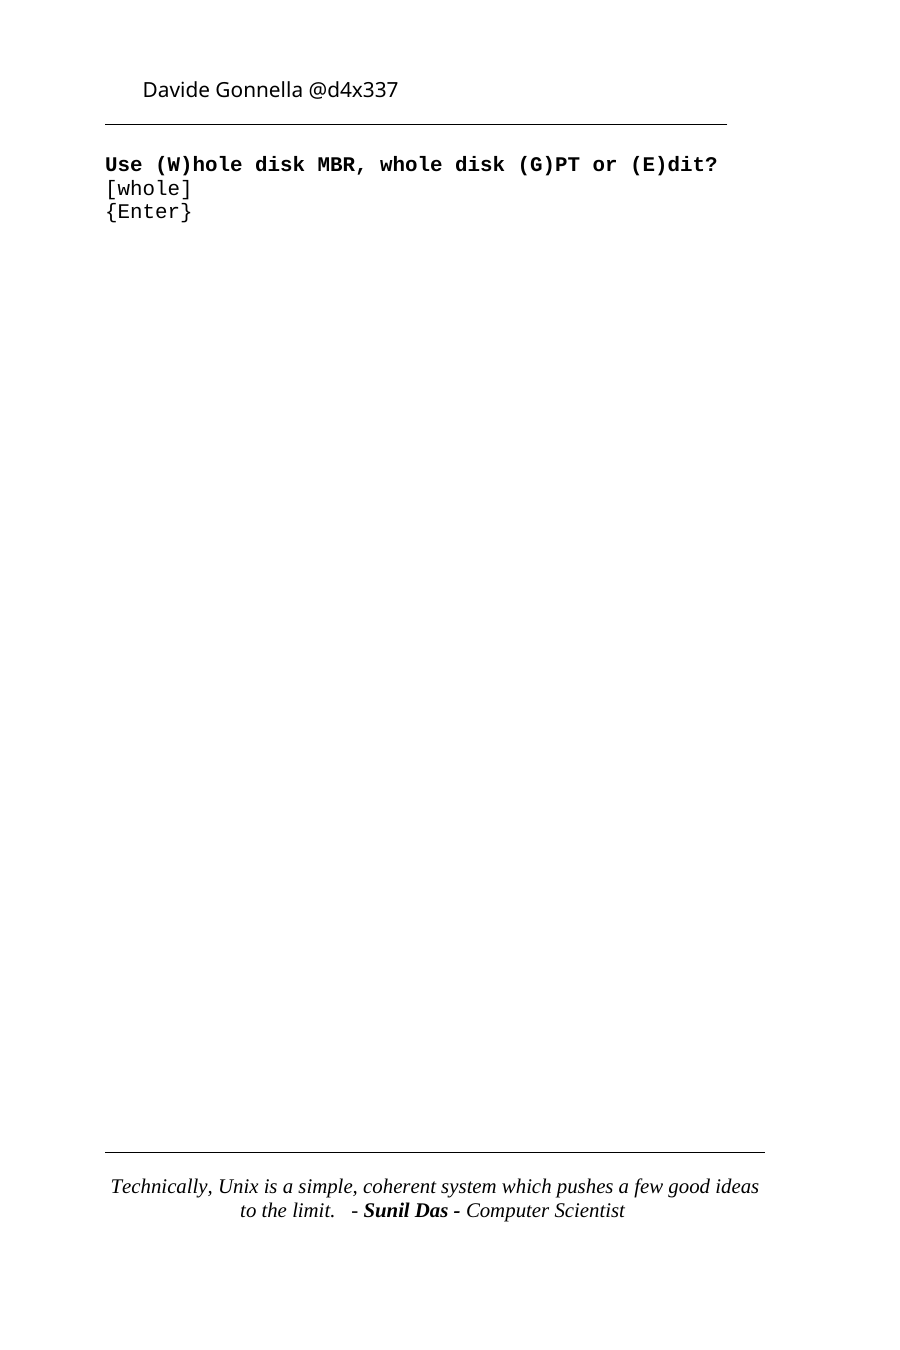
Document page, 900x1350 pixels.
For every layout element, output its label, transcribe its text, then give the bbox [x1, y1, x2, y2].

text Use (W)hole disk MBR, whole disk (G)PT or (E)dit? [whole] [105, 154, 765, 201]
text {Enter} [105, 201, 765, 225]
